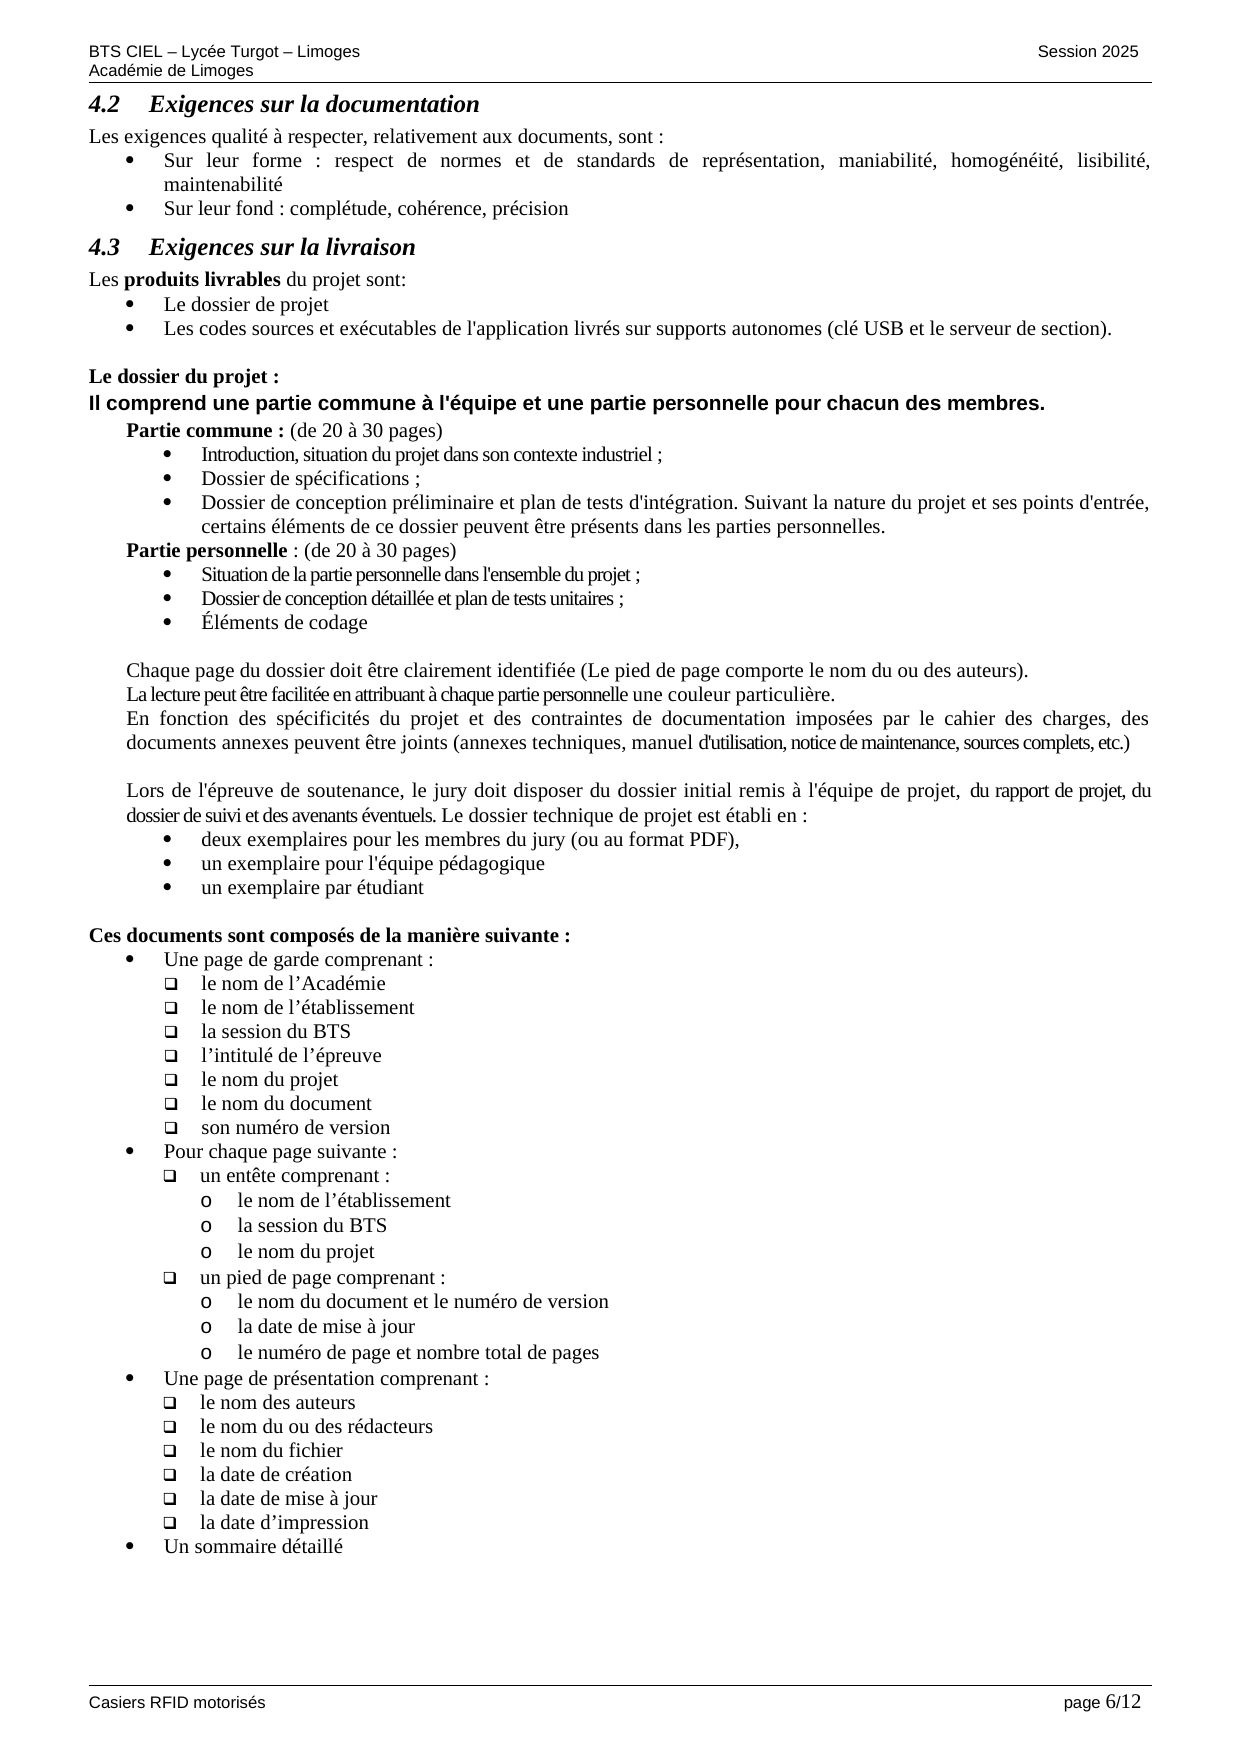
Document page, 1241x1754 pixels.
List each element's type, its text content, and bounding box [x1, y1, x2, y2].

text Il comprend une partie commune à l'équipe et une partie personnelle pour chacun des membres. [89, 391, 1152, 414]
text En fonction des spécificités du projet et des contraintes de documentation imposées par le cahier des charges, des documents annexes peuvent être joints (annexes techniques, manuel d'utilisation, notice de maintenance, sources complets, etc.) [126, 706, 1152, 754]
list la session du BTS [164, 1019, 1152, 1043]
list Dossier de conception préliminaire et plan de tests d'intégration. Suivant la nature du projet et ses points d'entrée, certains éléments de ce dossier peuvent être présents dans les parties personnelles. [164, 490, 1152, 538]
list Le dossier de projet [126, 291, 1152, 316]
list le nom du fichier [162, 1438, 1152, 1462]
list l’intitulé de l’épreuve [164, 1043, 1152, 1067]
list le nom du ou des rédacteurs [162, 1414, 1152, 1438]
list Pour chaque page suivante : [126, 1139, 1152, 1163]
text La lecture peut être facilitée en attribuant à chaque partie personnelle une couleur particulière. [126, 682, 1152, 706]
text Le dossier du projet : [89, 364, 1152, 388]
list Dossier de conception détaillée et plan de tests unitaires ; [164, 586, 1152, 610]
list Introduction, situation du projet dans son contexte industriel ; [164, 442, 1152, 466]
list la date d’impression [162, 1510, 1152, 1534]
list la date de mise à jour [200, 1314, 1152, 1340]
list son numéro de version [164, 1115, 1152, 1139]
text Les produits livrables du projet sont: [89, 267, 1152, 291]
list Sur leur fond : complétude, cohérence, précision [126, 196, 1152, 220]
list la date de création [162, 1462, 1152, 1486]
text Lors de l'épreuve de soutenance, le jury doit disposer du dossier initial remis à l'équipe de projet, du rapport de projet, du dossier de suivi et des avenants éventuels. Le dossier technique de projet est établi en : [126, 778, 1152, 827]
list un entête comprenant : [162, 1163, 1152, 1187]
list Dossier de spécifications ; [164, 466, 1152, 490]
list Sur leur forme : respect de normes et de standards de représentation, maniabilité, homogénéité, lisibilité, maintenabilité [126, 148, 1152, 196]
subtitle Exigences sur la livraison [89, 232, 1152, 261]
text Ces documents sont composés de la manière suivante : [89, 923, 1152, 947]
list le nom de l’établissement [200, 1187, 1152, 1213]
list Une page de présentation comprenant : [126, 1366, 1152, 1390]
list Éléments de codage [164, 610, 1152, 634]
list le nom du document et le numéro de version [200, 1289, 1152, 1314]
list le nom des auteurs [162, 1390, 1152, 1414]
text Chaque page du dossier doit être clairement identifiée (Le pied de page comporte le nom du ou des auteurs). [126, 658, 1152, 682]
subtitle Exigences sur la documentation [89, 89, 1152, 117]
list le nom de l’Académie [164, 971, 1152, 995]
list un exemplaire pour l'équipe pédagogique [164, 851, 1152, 875]
list le nom du projet [164, 1067, 1152, 1091]
list un exemplaire par étudiant [164, 875, 1152, 899]
list le nom du document [164, 1091, 1152, 1115]
list le nom de l’établissement [164, 995, 1152, 1019]
list le numéro de page et nombre total de pages [200, 1340, 1152, 1366]
text Partie commune : (de 20 à 30 pages) [126, 417, 1152, 442]
list Situation de la partie personnelle dans l'ensemble du projet ; [164, 562, 1152, 586]
list Une page de garde comprenant : [126, 947, 1152, 971]
list le nom du projet [200, 1239, 1152, 1265]
text Partie personnelle : (de 20 à 30 pages) [126, 538, 1152, 562]
list un pied de page comprenant : [162, 1265, 1152, 1289]
list deux exemplaires pour les membres du jury (ou au format PDF), [164, 827, 1152, 851]
list Les codes sources et exécutables de l'application livrés sur supports autonomes (clé USB et le serveur de section). [126, 316, 1152, 339]
list la session du BTS [200, 1213, 1152, 1239]
list la date de mise à jour [162, 1486, 1152, 1510]
text Les exigences qualité à respecter, relativement aux documents, sont : [89, 124, 1152, 148]
list Un sommaire détaillé [126, 1534, 1152, 1558]
